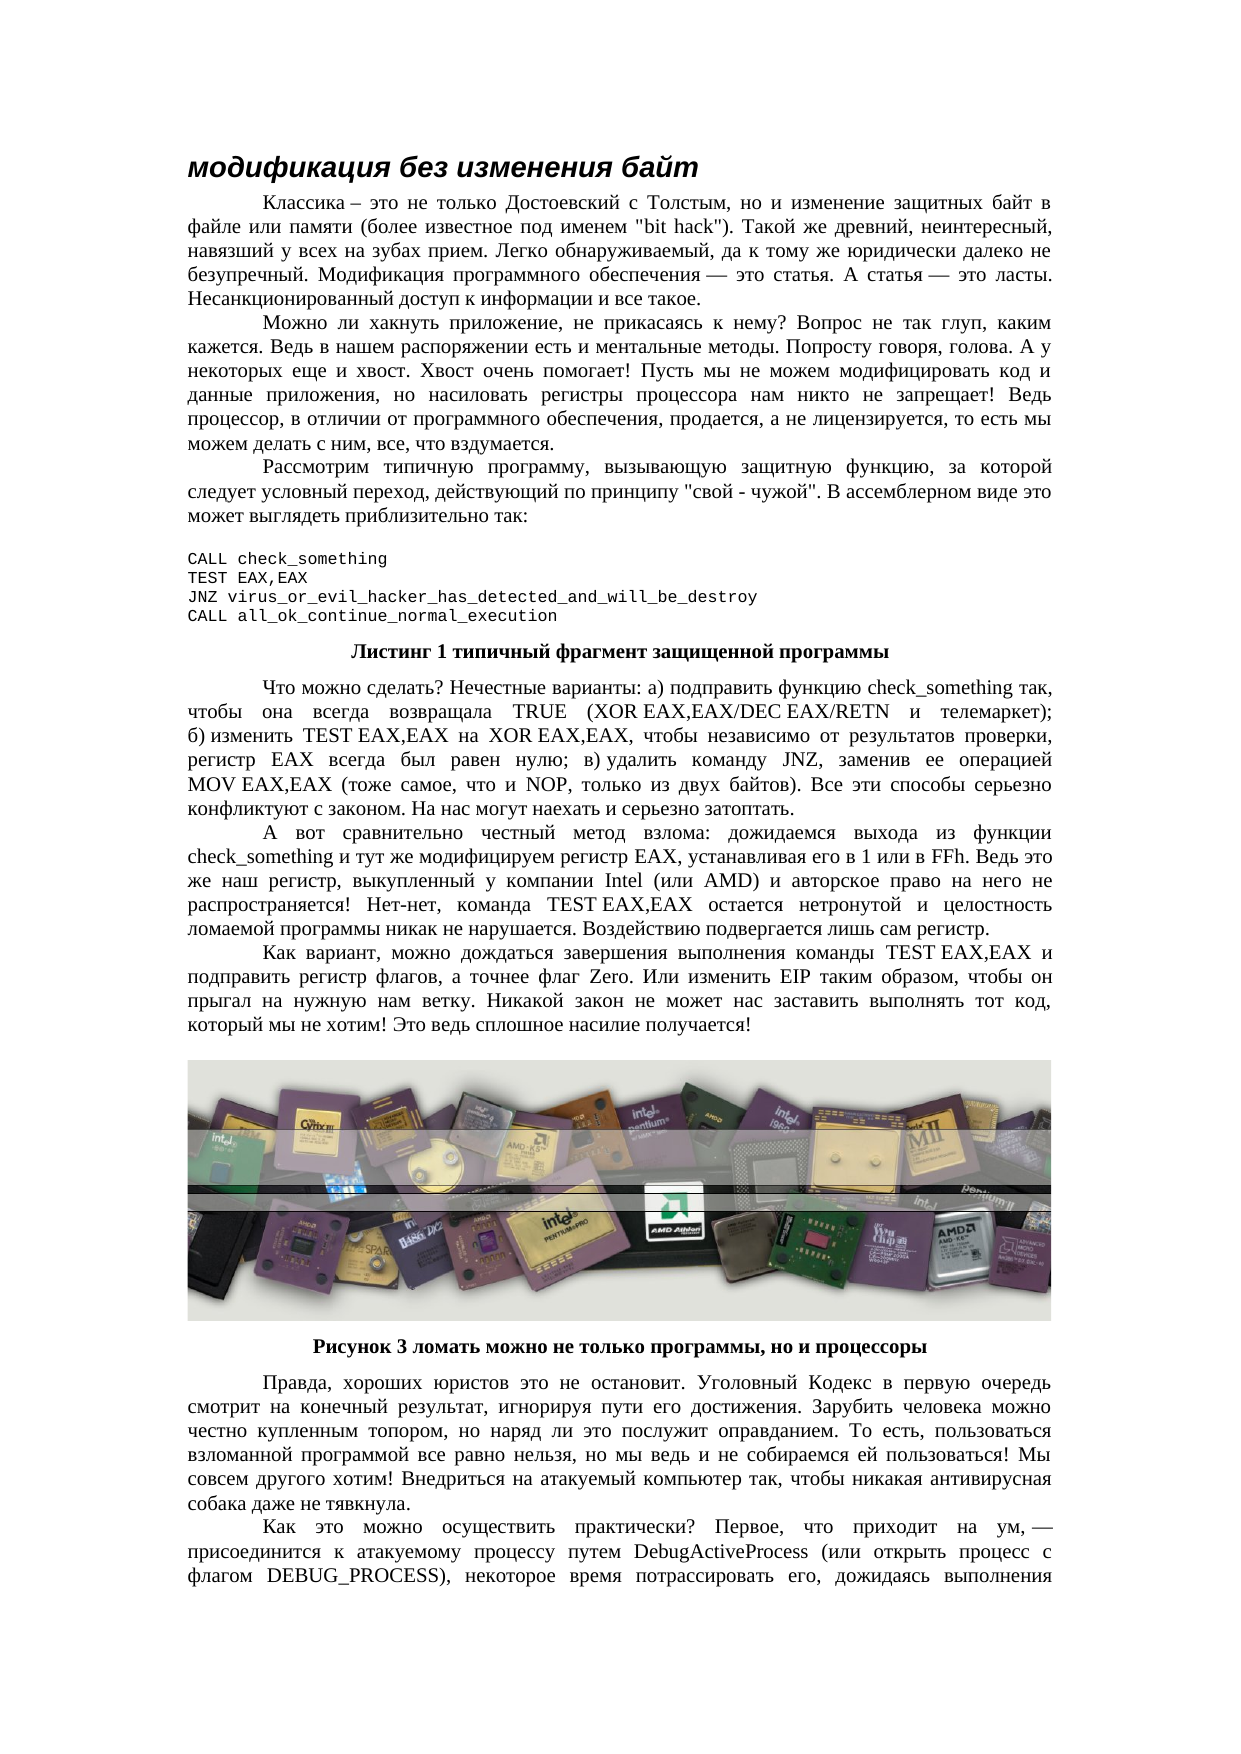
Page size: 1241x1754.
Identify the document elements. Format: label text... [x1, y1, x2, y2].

text CALL check_something [187, 551, 1053, 569]
text Листинг 1 типичный фрагмент защищенной программы [187, 639, 1053, 663]
subtitle модификация без изменения байт [187, 150, 1053, 183]
text А вот сравнительно честный метод взлома: дожидаемся выхода из функции check_something и тут же модифицируем регистр EAX, устанавливая его в 1 или в FFh. Ведь это же наш регистр, выкупленный у компании Intel (или AMD) и авторское право на него не распространяется! Нет-нет, команда TEST EAX,EAX остается нетронутой и целостность ломаемой программы никак не нарушается. Воздействию подвергается лишь сам регистр. [187, 819, 1053, 940]
text Можно ли хакнуть приложение, не прикасаясь к нему? Вопрос не так глуп, каким кажется. Ведь в нашем распоряжении есть и ментальные методы. Попросту говоря, голова. А у некоторых еще и хвост. Хвост очень помогает! Пусть мы не можем модифицировать код и данные приложения, но насиловать регистры процессора нам никто не запрещает! Ведь процессор, в отличии от программного обеспечения, продается, а не лицензируется, то есть мы можем делать с ним, все, что вздумается. [187, 310, 1053, 454]
text JNZ virus_or_evil_hacker_has_detected_and_will_be_destroy [187, 588, 1053, 607]
text Рисунок 3 ломать можно не только программы, но и процессоры [187, 1333, 1053, 1358]
text Классика – это не только Достоевский с Толстым, но и изменение защитных байт в файле или памяти (более известное под именем "bit hack"). Такой же древний, неинтересный, навязший у всех на зубах прием. Легко обнаруживаемый, да к тому же юридически далеко не безупречный. Модификация программного обеспечения — это статья. А статья — это ласты. Несанкционированный доступ к информации и все такое. [187, 190, 1053, 310]
text Как вариант, можно дождаться завершения выполнения команды TEST EAX,EAX и подправить регистр флагов, а точнее флаг Zero. Или изменить EIP таким образом, чтобы он прыгал на нужную нам ветку. Никакой закон не может нас заставить выполнять тот код, который мы не хотим! Это ведь сплошное насилие получается! [187, 940, 1053, 1036]
text CALL all_ok_continue_normal_execution [187, 607, 1053, 626]
text Как это можно осуществить практически? Первое, что приходит на ум, — присоединится к атакуемому процессу путем DebugActiveProcess (или открыть процесс с флагом DEBUG_PROCESS), некоторое время потрассировать его, дожидаясь выполнения [187, 1514, 1053, 1587]
text Рассмотрим типичную программу, вызывающую защитную функцию, за которой следует условный переход, действующий по принципу "свой - чужой". В ассемблерном виде это может выглядеть приблизительно так: [187, 454, 1053, 527]
text Правда, хороших юристов это не остановит. Уголовный Кодекс в первую очередь смотрит на конечный результат, игнорируя пути его достижения. Зарубить человека можно честно купленным топором, но наряд ли это послужит оправданием. То есть, пользоваться взломанной программой все равно нельзя, но мы ведь и не собираемся ей пользоваться! Мы совсем другого хотим! Внедриться на атакуемый компьютер так, чтобы никакая антивирусная собака даже не тявкнула. [187, 1370, 1053, 1514]
text TEST EAX,EAX [187, 569, 1053, 588]
picture [187, 1060, 1052, 1321]
text Что можно сделать? Нечестные варианты: а) подправить функцию check_something так, чтобы она всегда возвращала TRUE (XOR EAX,EAX/DEC EAX/RETN и телемаркет); б) изменить TEST EAX,EAX на XOR EAX,EAX, чтобы независимо от результатов проверки, регистр EAX всегда был равен нулю; в) удалить команду JNZ, заменив ее операцией MOV EAX,EAX (тоже самое, что и NOP, только из двух байтов). Все эти способы серьезно конфликтуют с законом. На нас могут наехать и серьезно затоптать. [187, 675, 1053, 819]
